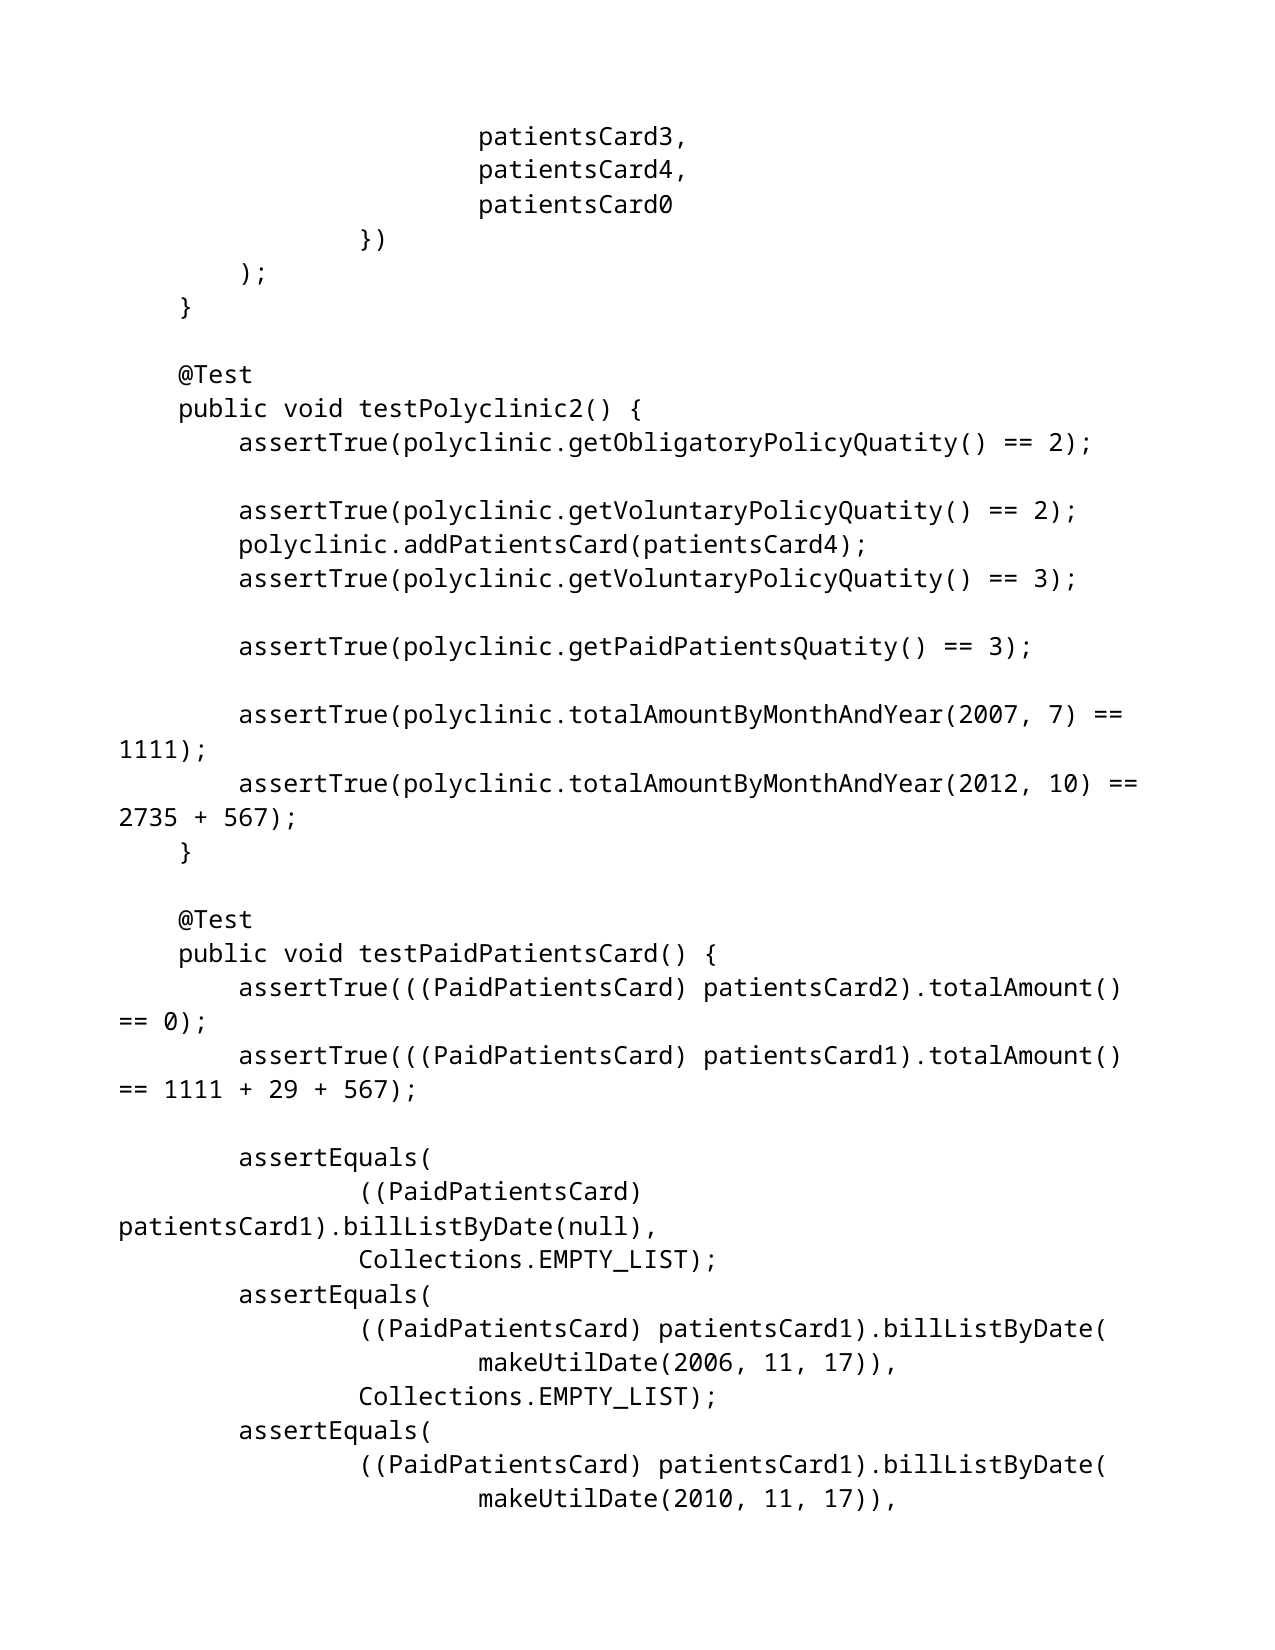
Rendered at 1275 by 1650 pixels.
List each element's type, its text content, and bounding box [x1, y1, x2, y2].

text patientsCard0 [118, 186, 1157, 220]
text makeUtilDate(2006, 11, 17)), [118, 1344, 1157, 1378]
text assertTrue(polyclinic.totalAmountByMonthAndYear(2007, 7) == 1111); [118, 697, 1157, 765]
text } [118, 288, 1157, 322]
text Collections.EMPTY_LIST); [118, 1242, 1157, 1276]
text @Test [118, 357, 1157, 391]
text assertEquals( [118, 1412, 1157, 1447]
text assertEquals( [118, 1276, 1157, 1310]
text assertTrue(polyclinic.getObligatoryPolicyQuatity() == 2); [118, 425, 1157, 459]
text }) [118, 220, 1157, 254]
text public void testPolyclinic2() { [118, 391, 1157, 425]
text public void testPaidPatientsCard() { [118, 936, 1157, 970]
text ((PaidPatientsCard) patientsCard1).billListByDate(null), [118, 1174, 1157, 1242]
text Collections.EMPTY_LIST); [118, 1378, 1157, 1412]
text assertTrue(polyclinic.totalAmountByMonthAndYear(2012, 10) == 2735 + 567); [118, 765, 1157, 833]
text makeUtilDate(2010, 11, 17)), [118, 1481, 1157, 1515]
text assertTrue(polyclinic.getVoluntaryPolicyQuatity() == 2); [118, 493, 1157, 527]
text assertTrue(((PaidPatientsCard) patientsCard2).totalAmount() == 0); [118, 970, 1157, 1038]
text ((PaidPatientsCard) patientsCard1).billListByDate( [118, 1447, 1157, 1481]
text assertEquals( [118, 1140, 1157, 1174]
text assertTrue(polyclinic.getPaidPatientsQuatity() == 3); [118, 629, 1157, 663]
text } [118, 833, 1157, 867]
text patientsCard3, [118, 118, 1157, 152]
text ((PaidPatientsCard) patientsCard1).billListByDate( [118, 1310, 1157, 1344]
text ); [118, 254, 1157, 288]
text patientsCard4, [118, 152, 1157, 186]
text polyclinic.addPatientsCard(patientsCard4); [118, 527, 1157, 561]
text assertTrue(polyclinic.getVoluntaryPolicyQuatity() == 3); [118, 561, 1157, 595]
text @Test [118, 902, 1157, 936]
text assertTrue(((PaidPatientsCard) patientsCard1).totalAmount() == 1111 + 29 + 567); [118, 1038, 1157, 1106]
